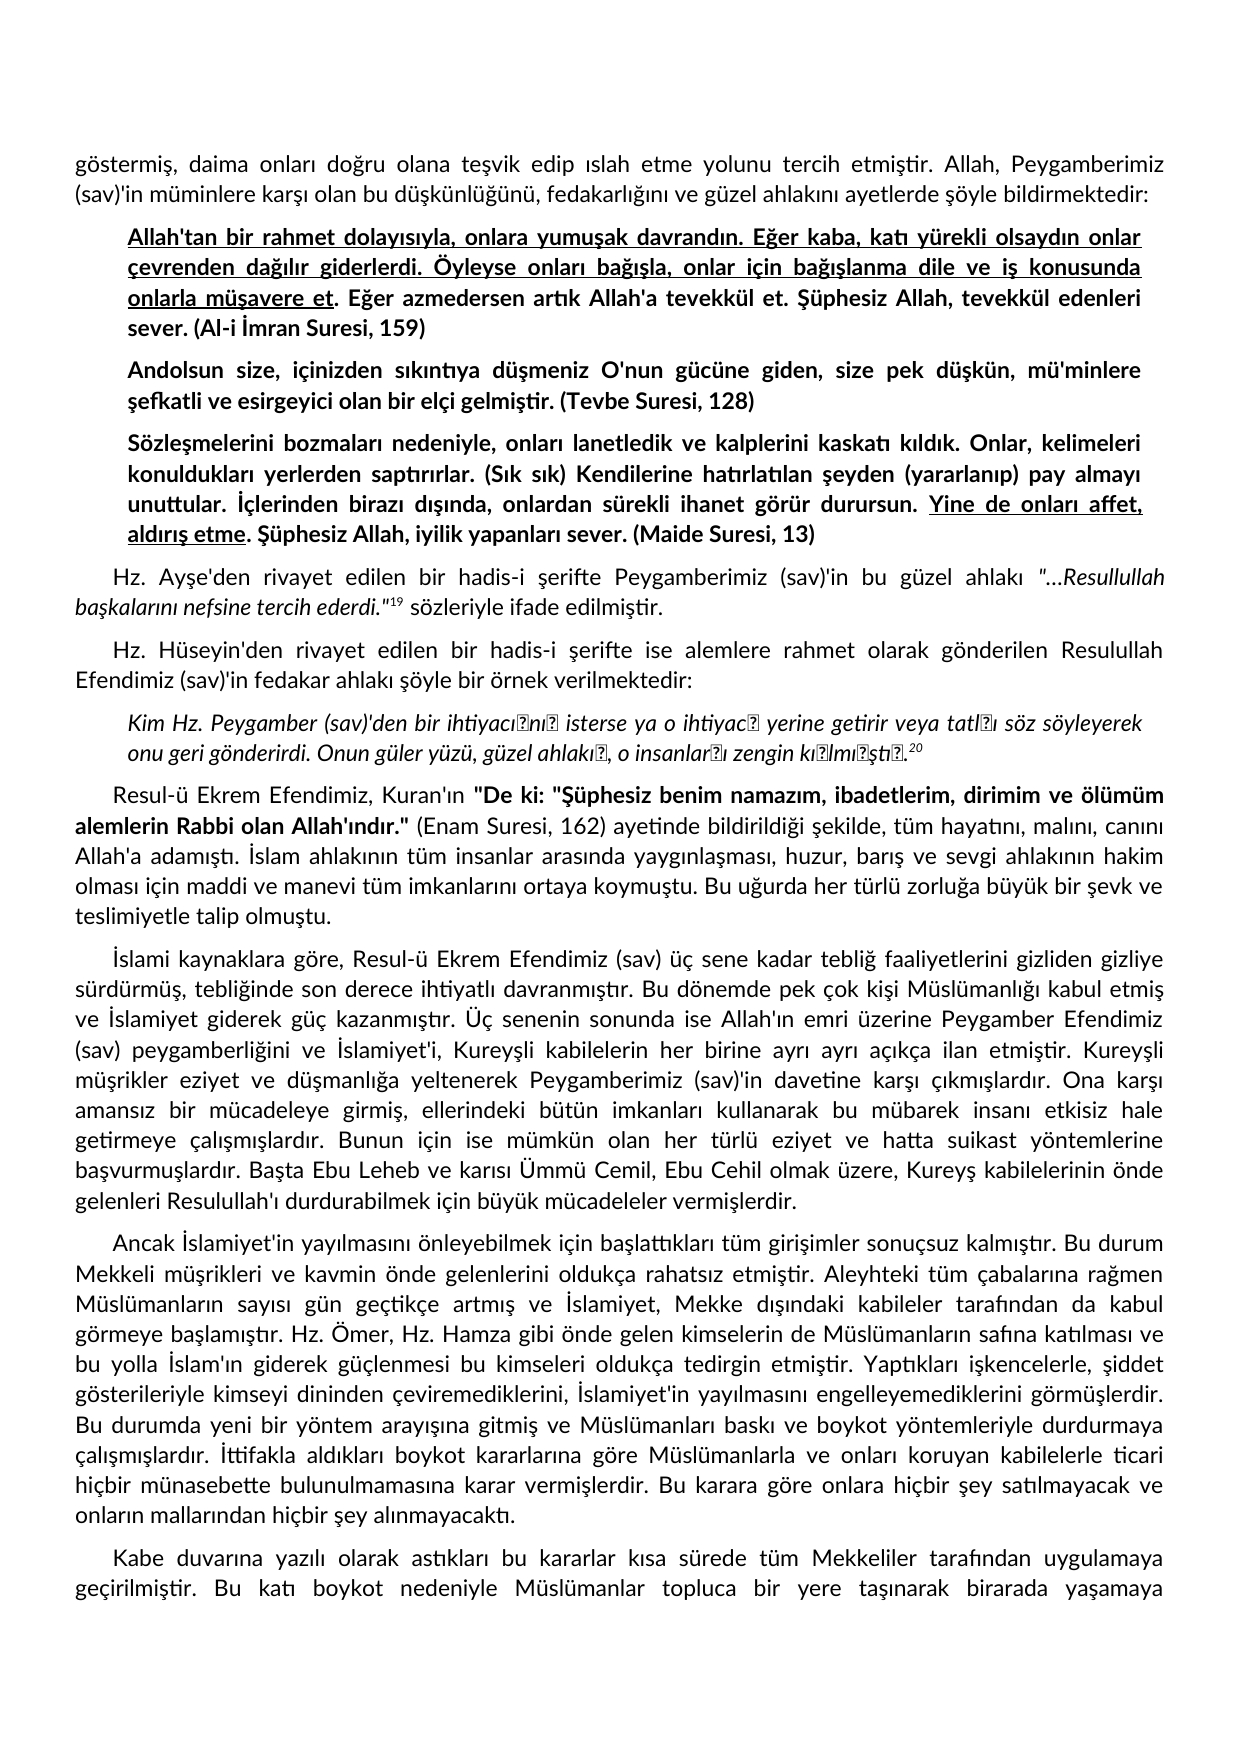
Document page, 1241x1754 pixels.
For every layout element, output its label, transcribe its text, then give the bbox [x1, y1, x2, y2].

text Sözleşmelerini bozmaları nedeniyle, onları lanetledik ve kalplerini kaskatı kıldık. Onlar, kelimeleri konuldukları yerlerden saptırırlar. (Sık sık) Kendilerine hatırlatılan şeyden (yararlanıp) pay almayı unuttular. İçlerinden birazı dışında, onlardan sürekli ihanet görür durursun. Yine de onları affet, aldırış etme. Şüphesiz Allah, iyilik yapanları sever. (Maide Suresi, 13) [127, 429, 1143, 547]
text Ancak İslamiyet'in yayılmasını önleyebilmek için başlattıkları tüm girişimler sonuçsuz kalmıştır. Bu durum Mekkeli müşrikleri ve kavmin önde gelenlerini oldukça rahatsız etmiştir. Aleyhteki tüm çabalarına rağmen Müslümanların sayısı gün geçtikçe artmış ve İslamiyet, Mekke dışındaki kabileler tarafından da kabul görmeye başlamıştır. Hz. Ömer, Hz. Hamza gibi önde gelen kimselerin de Müslümanların safına katılması ve bu yolla İslam'ın giderek güçlenmesi bu kimseleri oldukça tedirgin etmiştir. Yaptıkları işkencelerle, şiddet gösterileriyle kimseyi dininden çeviremediklerini, İslamiyet'in yayılmasını engelleyemediklerini görmüşlerdir. Bu durumda yeni bir yöntem arayışına gitmiş ve Müslümanları baskı ve boykot yöntemleriyle durdurmaya çalışmışlardır. İttifakla aldıkları boykot kararlarına göre Müslümanlarla ve onları koruyan kabilelerle ticari hiçbir münasebette bulunulmamasına karar vermişlerdir. Bu karara göre onlara hiçbir şey satılmayacak ve onların mallarından hiçbir şey alınmayacaktı. [75, 1229, 1165, 1528]
text göstermiş, daima onları doğru olana teşvik edip ıslah etme yolunu tercih etmiştir. Allah, Peygamberimiz (sav)'in müminlere karşı olan bu düşkünlüğünü, fedakarlığını ve güzel ahlakını ayetlerde şöyle bildirmektedir: [75, 150, 1165, 208]
text Allah'tan bir rahmet dolayısıyla, onlara yumuşak davrandın. Eğer kaba, katı yürekli olsaydın onlar çevrenden dağılır giderlerdi. Öyleyse onları bağışla, onlar için bağışlanma dile ve iş konusunda onlarla müşavere et. Eğer azmedersen artık Allah'a tevekkül et. Şüphesiz Allah, tevekkül edenleri sever. (Al-i İmran Suresi, 159) [127, 223, 1143, 341]
text Andolsun size, içinizden sıkıntıya düşmeniz O'nun gücüne giden, size pek düşkün, mü'minlere şefkatli ve esirgeyici olan bir elçi gelmiştir. (Tevbe Suresi, 128) [127, 356, 1143, 414]
text İslami kaynaklara göre, Resul-ü Ekrem Efendimiz (sav) üç sene kadar tebliğ faaliyetlerini gizliden gizliye sürdürmüş, tebliğinde son derece ihtiyatlı davranmıştır. Bu dönemde pek çok kişi Müslümanlığı kabul etmiş ve İslamiyet giderek güç kazanmıştır. Üç senenin sonunda ise Allah'ın emri üzerine Peygamber Efendimiz (sav) peygamberliğini ve İslamiyet'i, Kureyşli kabilelerin her birine ayrı ayrı açıkça ilan etmiştir. Kureyşli müşrikler eziyet ve düşmanlığa yeltenerek Peygamberimiz (sav)'in davetine karşı çıkmışlardır. Ona karşı amansız bir mücadeleye girmiş, ellerindeki bütün imkanları kullanarak bu mübarek insanı etkisiz hale getirmeye çalışmışlardır. Bunun için ise mümkün olan her türlü eziyet ve hatta suikast yöntemlerine başvurmuşlardır. Başta Ebu Leheb ve karısı Ümmü Cemil, Ebu Cehil olmak üzere, Kureyş kabilelerinin önde gelenleri Resulullah'ı durdurabilmek için büyük mücadeleler vermişlerdir. [75, 945, 1165, 1214]
text Hz. Ayşe'den rivayet edilen bir hadis-i şerifte Peygamberimiz (sav)'in bu güzel ahlakı "…Resullullah başkalarını nefsine tercih ederdi."19 sözleriyle ifade edilmiştir. [75, 562, 1165, 620]
text Kim Hz. Peygamber (sav)'den bir ihtiyacını isterse ya o ihtiyac yerine getirir veya tatlı söz söyleyerek onu geri gönderirdi. Onun güler yüzü, güzel ahlakı, o insanları zengin kılmıştı.20 [127, 708, 1143, 766]
text Resul-ü Ekrem Efendimiz, Kuran'ın "De ki: "Şüphesiz benim namazım, ibadetlerim, dirimim ve ölümüm alemlerin Rabbi olan Allah'ındır." (Enam Suresi, 162) ayetinde bildirildiği şekilde, tüm hayatını, malını, canını Allah'a adamıştı. İslam ahlakının tüm insanlar arasında yaygınlaşması, huzur, barış ve sevgi ahlakının hakim olması için maddi ve manevi tüm imkanlarını ortaya koymuştu. Bu uğurda her türlü zorluğa büyük bir şevk ve teslimiyetle talip olmuştu. [75, 781, 1165, 929]
text Hz. Hüseyin'den rivayet edilen bir hadis-i şerifte ise alemlere rahmet olarak gönderilen Resulullah Efendimiz (sav)'in fedakar ahlakı şöyle bir örnek verilmektedir: [75, 635, 1165, 693]
text Kabe duvarına yazılı olarak astıkları bu kararlar kısa sürede tüm Mekkeliler tarafından uygulamaya geçirilmiştir. Bu katı boykot nedeniyle Müslümanlar topluca bir yere taşınarak birarada yaşamaya [75, 1544, 1165, 1601]
